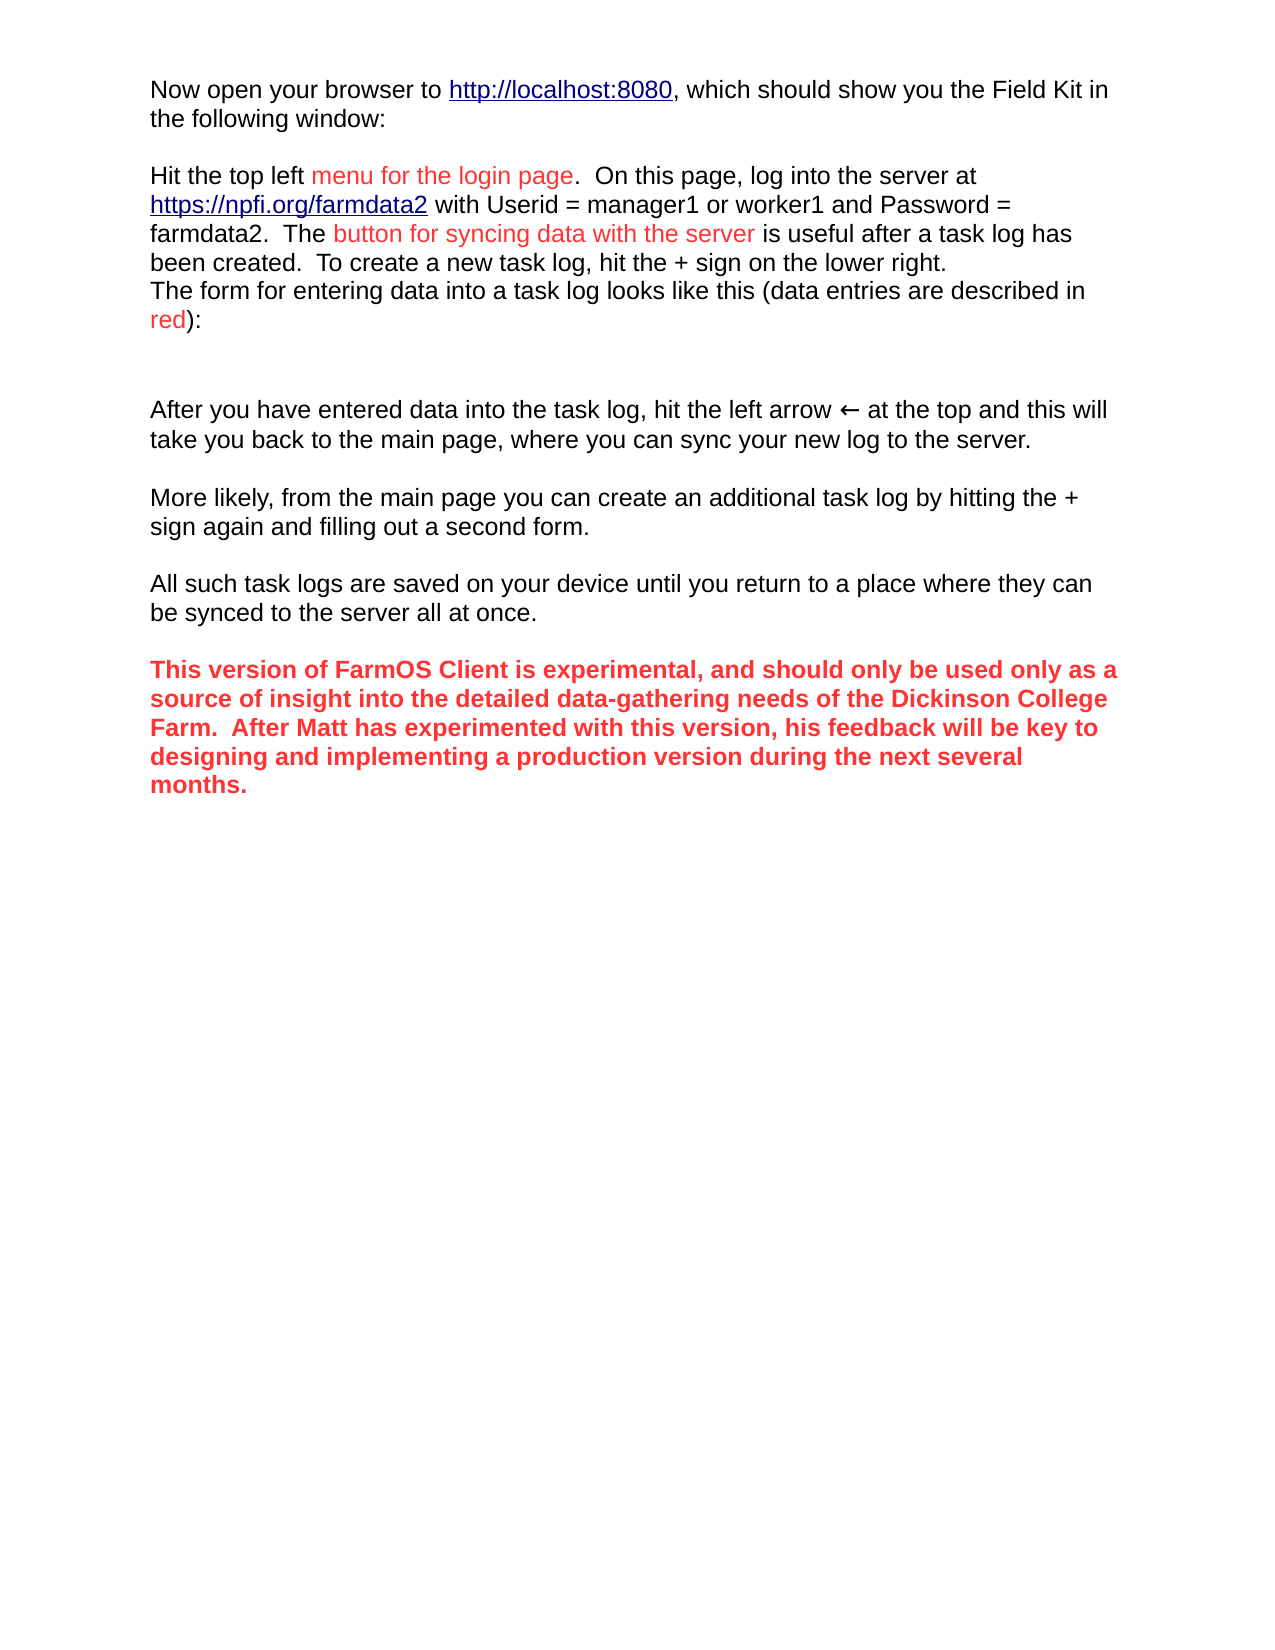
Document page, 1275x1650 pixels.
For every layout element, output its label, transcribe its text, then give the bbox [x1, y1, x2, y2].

text The form for entering data into a task log looks like this (data entries are described in red): [150, 276, 1125, 334]
text Hit the top left menu for the login page. On this page, log into the server at https://npfi.org/farmdata2 with Userid = manager1 or worker1 and Password = farmdata2. The button for syncing data with the server is useful after a task log has been created. To create a new task log, hit the + sign on the lower right. [150, 161, 1125, 276]
text Now open your browser to http://localhost:8080, which should show you the Field Kit in the following window: [150, 75, 1125, 132]
text All such task logs are saved on your device until you return to a place where they can be synced to the server all at once. [150, 569, 1125, 627]
text More likely, from the main page you can create an additional task log by hitting the + sign again and filling out a second form. [150, 483, 1125, 540]
text After you have entered data into the task log, hit the left arrow ← at the top and this will take you back to the main page, where you can sync your new log to the server. [150, 391, 1125, 454]
text This version of FarmOS Client is experimental, and should only be used only as a source of insight into the detailed data-gathering needs of the Dickinson College Farm. After Matt has experimented with this version, his feedback will be key to designing and implementing a production version during the next several months. [150, 655, 1125, 799]
